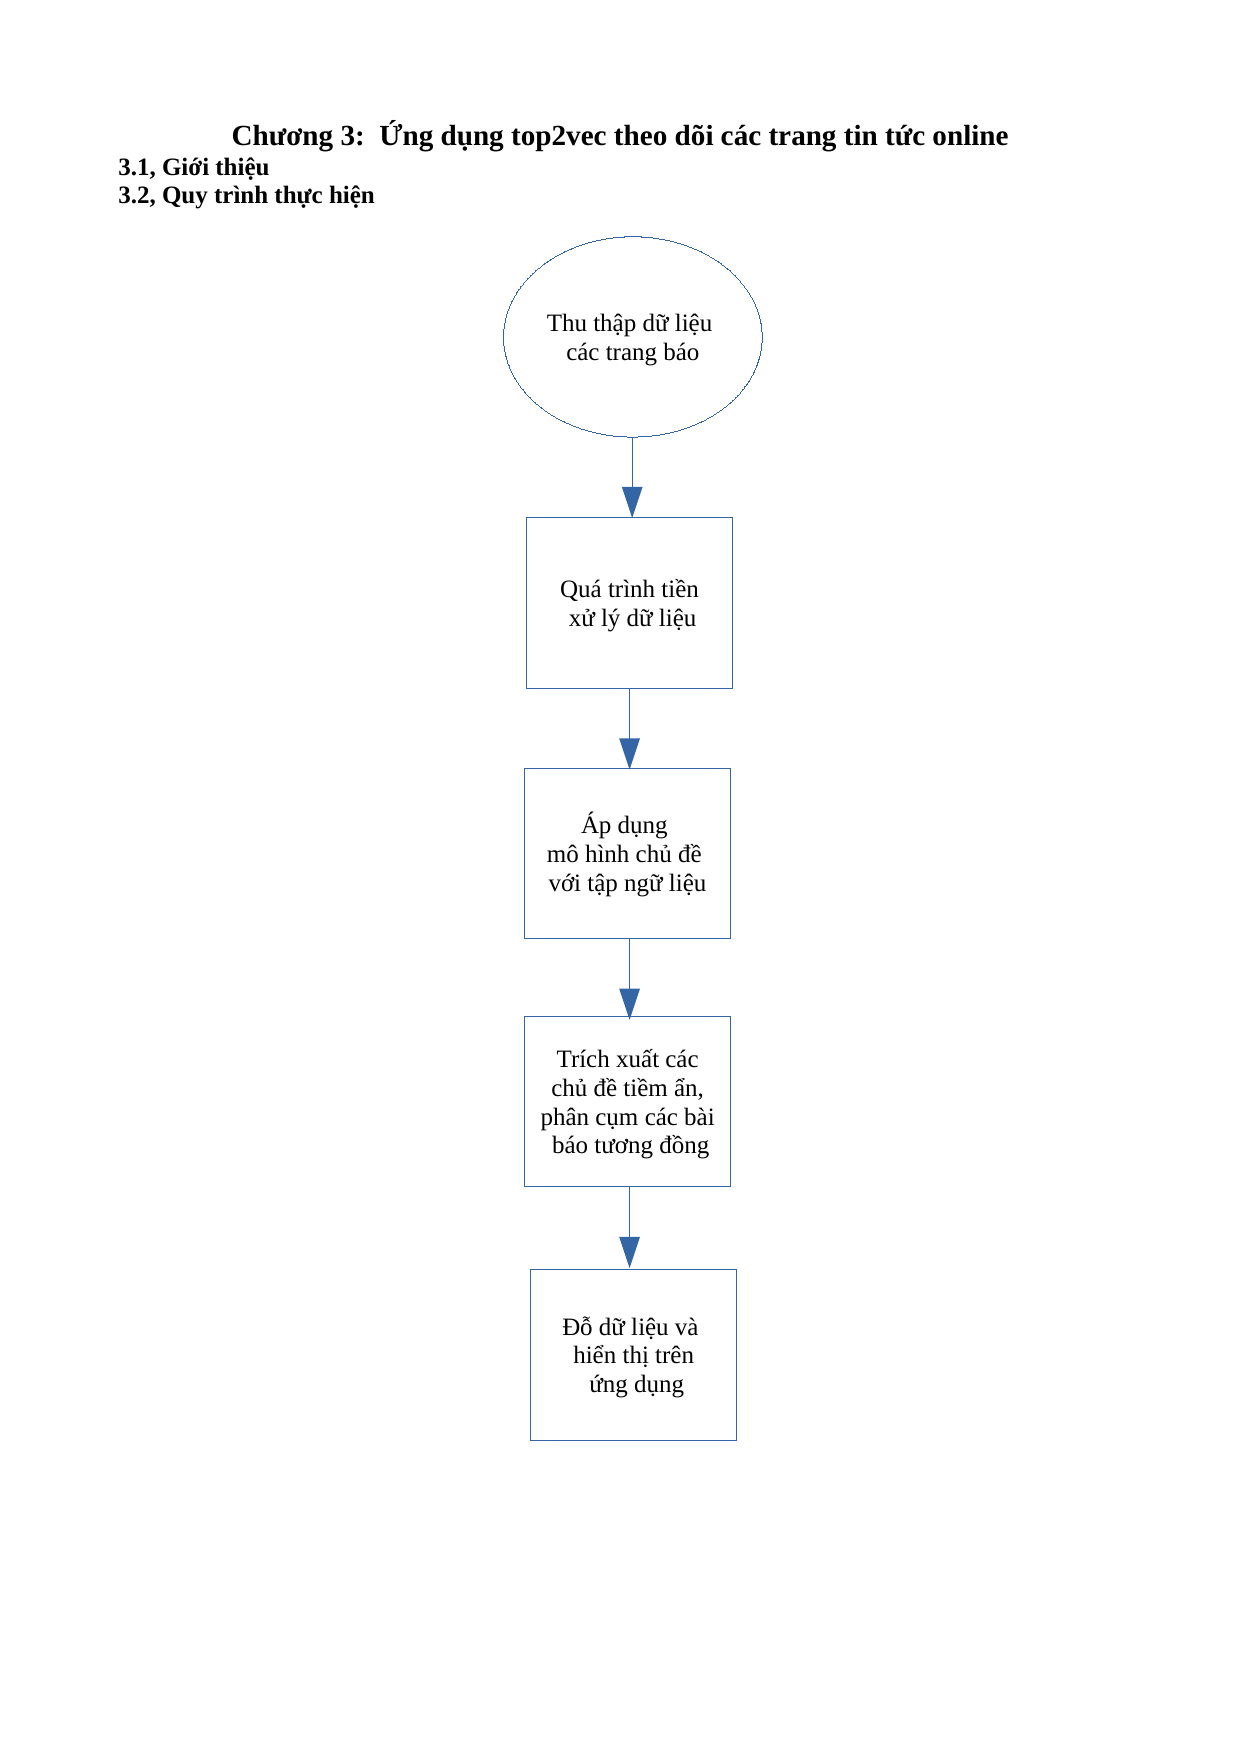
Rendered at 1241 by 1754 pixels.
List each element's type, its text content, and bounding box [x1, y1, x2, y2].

text Chương 3: Ứng dụng top2vec theo dõi các trang tin tức online [118, 118, 1122, 152]
text 3.1, Giới thiệu [118, 152, 1122, 180]
text 3.2, Quy trình thực hiện [118, 180, 1122, 209]
